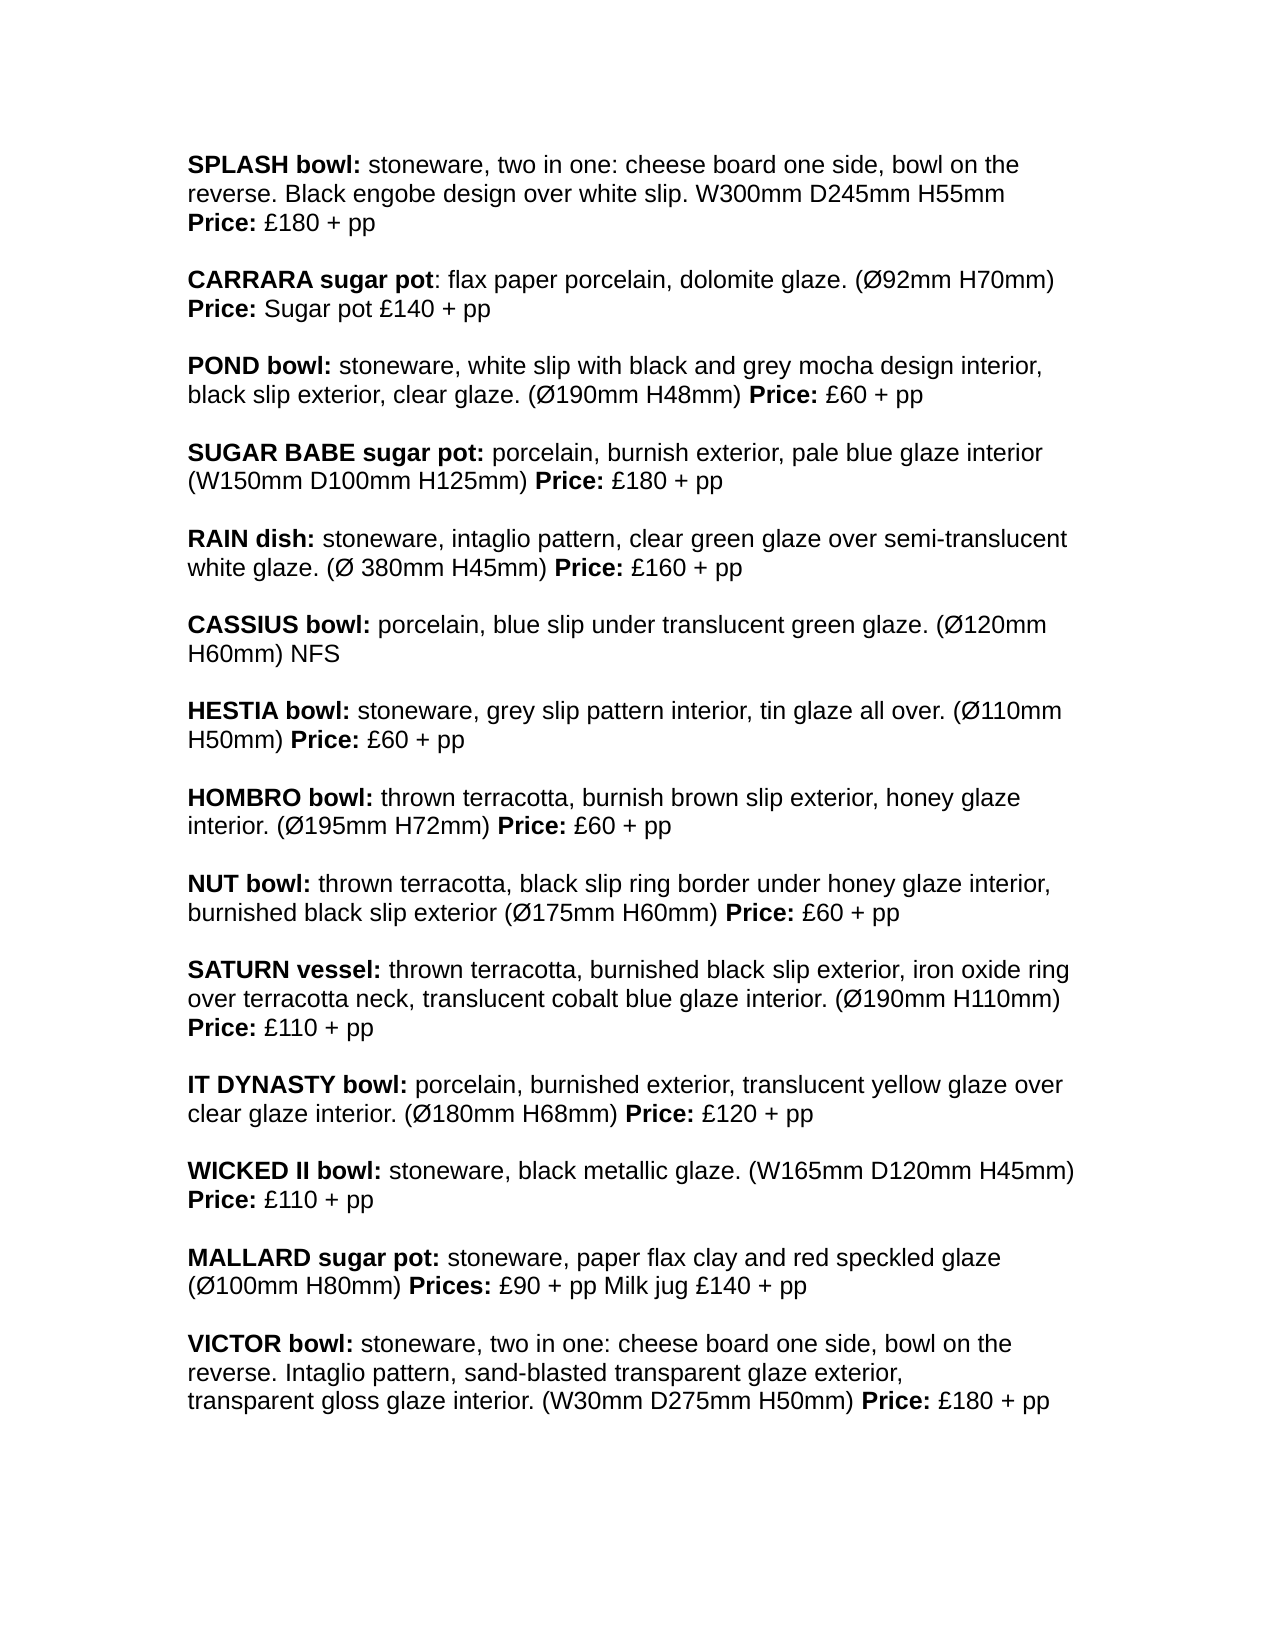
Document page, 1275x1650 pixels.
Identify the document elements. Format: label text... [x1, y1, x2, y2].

text SPLASH bowl: stoneware, two in one: cheese board one side, bowl on the reverse. Black engobe design over white slip. W300mm D245mm H55mm Price: £180 + pp [187, 150, 1087, 236]
text NUT bowl: thrown terracotta, black slip ring border under honey glaze interior, burnished black slip exterior (Ø175mm H60mm) Price: £60 + pp [187, 869, 1087, 926]
text SUGAR BABE sugar pot: porcelain, burnish exterior, pale blue glaze interior (W150mm D100mm H125mm) Price: £180 + pp [187, 437, 1087, 495]
text IT DYNASTY bowl: porcelain, burnished exterior, translucent yellow glaze over clear glaze interior. (Ø180mm H68mm) Price: £120 + pp [187, 1070, 1087, 1127]
text POND bowl: stoneware, white slip with black and grey mocha design interior, black slip exterior, clear glaze. (Ø190mm H48mm) Price: £60 + pp [187, 351, 1087, 409]
text CARRARA sugar pot: flax paper porcelain, dolomite glaze. (Ø92mm H70mm) Price: Sugar pot £140 + pp [187, 265, 1087, 322]
text MALLARD sugar pot: stoneware, paper flax clay and red speckled glaze (Ø100mm H80mm) Prices: £90 + pp Milk jug £140 + pp [187, 1242, 1087, 1300]
text HOMBRO bowl: thrown terracotta, burnish brown slip exterior, honey glaze interior. (Ø195mm H72mm) Price: £60 + pp [187, 782, 1087, 840]
text VICTOR bowl: stoneware, two in one: cheese board one side, bowl on the reverse. Intaglio pattern, sand-blasted transparent glaze exterior, transparent gloss glaze interior. (W30mm D275mm H50mm) Price: £180 + pp [187, 1329, 1087, 1415]
text SATURN vessel: thrown terracotta, burnished black slip exterior, iron oxide ring over terracotta neck, translucent cobalt blue glaze interior. (Ø190mm H110mm) Price: £110 + pp [187, 955, 1087, 1041]
text CASSIUS bowl: porcelain, blue slip under translucent green glaze. (Ø120mm H60mm) NFS [187, 610, 1087, 667]
text RAIN dish: stoneware, intaglio pattern, clear green glaze over semi-translucent white glaze. (Ø 380mm H45mm) Price: £160 + pp [187, 524, 1087, 581]
text HESTIA bowl: stoneware, grey slip pattern interior, tin glaze all over. (Ø110mm H50mm) Price: £60 + pp [187, 696, 1087, 754]
text WICKED II bowl: stoneware, black metallic glaze. (W165mm D120mm H45mm) Price: £110 + pp [187, 1156, 1087, 1214]
